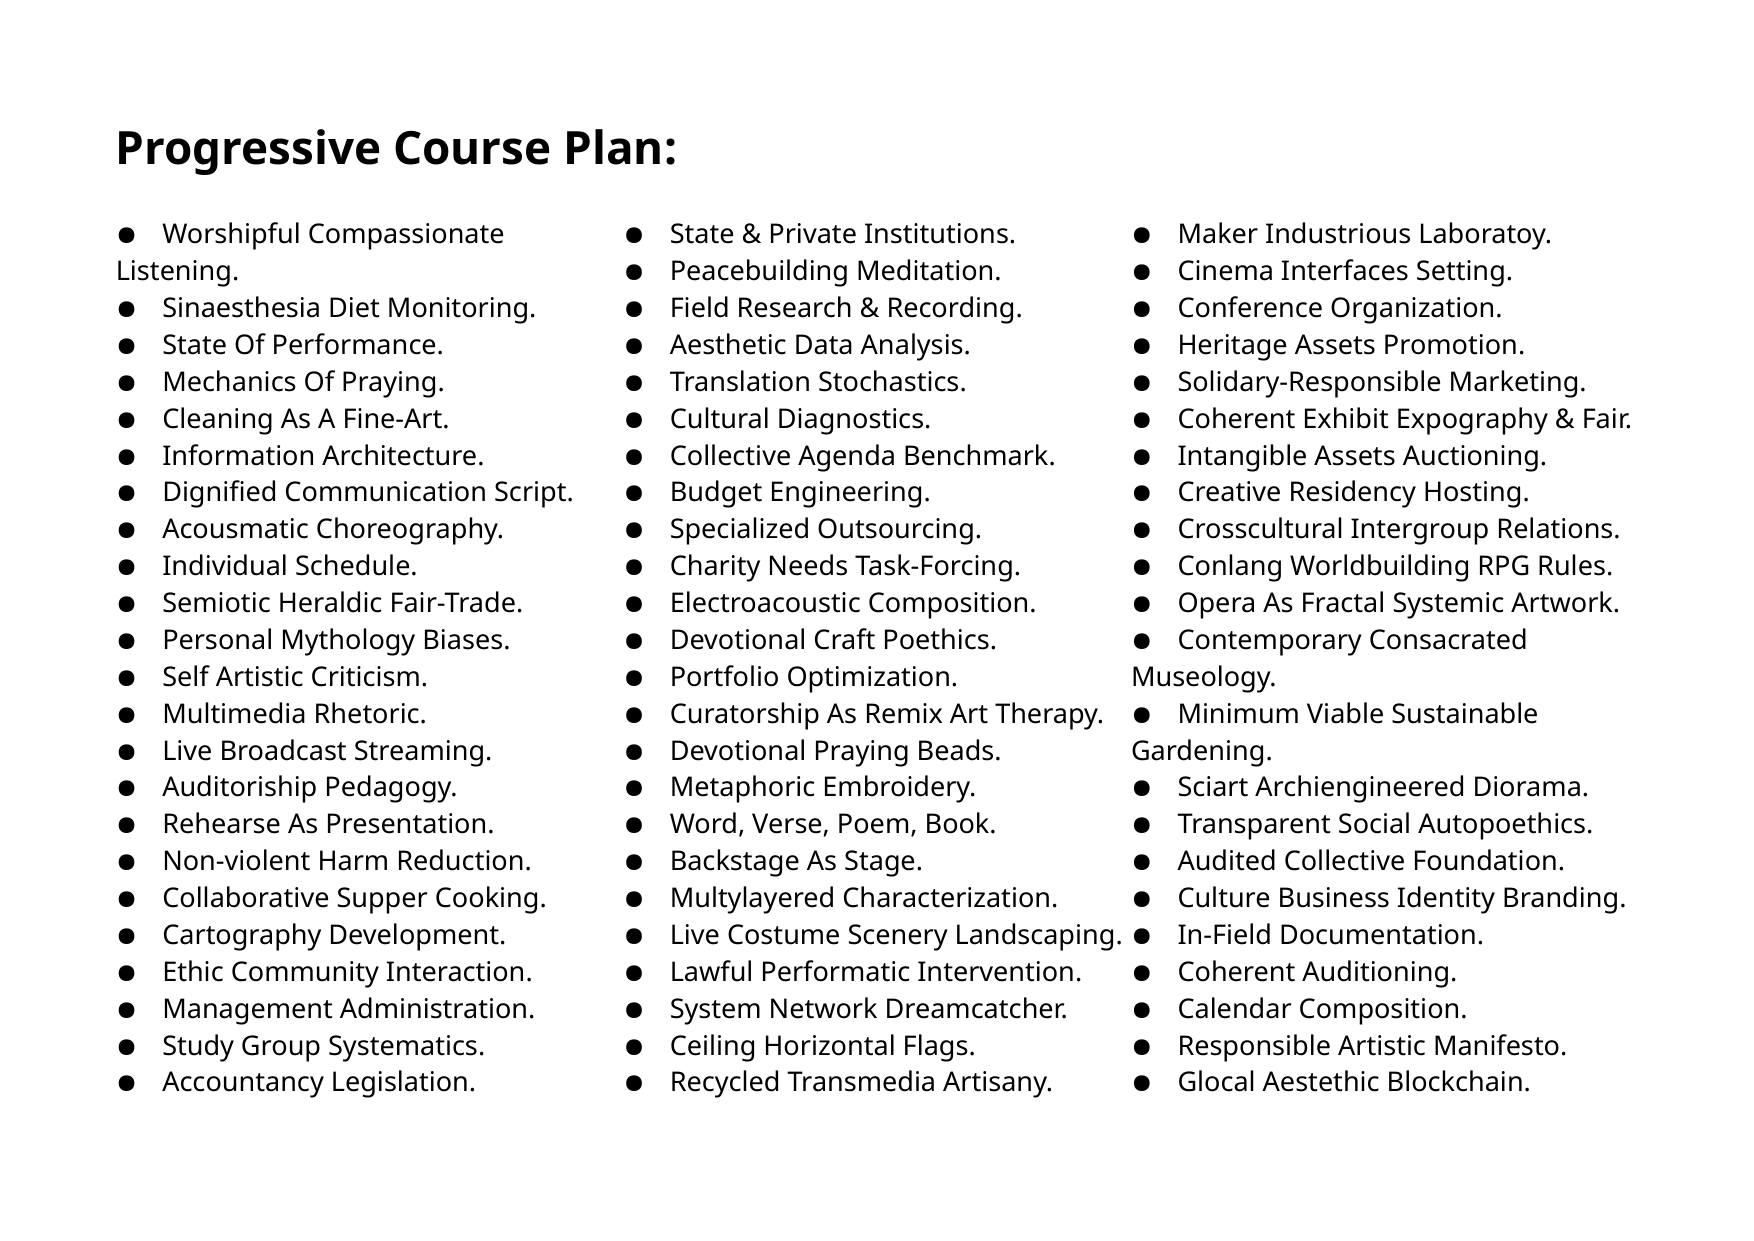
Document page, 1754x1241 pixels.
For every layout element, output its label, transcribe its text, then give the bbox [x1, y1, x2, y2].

list Culture Business Identity Branding. [1131, 878, 1638, 915]
list Creative Residency Hosting. [1131, 473, 1638, 510]
list System Network Dreamcatcher. [623, 989, 1131, 1026]
list Rehearse As Presentation. [116, 805, 623, 842]
list Live Costume Scenery Landscaping. [623, 915, 1131, 952]
list Self Artistic Criticism. [116, 657, 623, 694]
list State & Private Institutions. [623, 215, 1131, 252]
list Heritage Assets Promotion. [1131, 325, 1638, 362]
list Sciart Archiengineered Diorama. [1131, 768, 1638, 805]
list Solidary-Responsible Marketing. [1131, 362, 1638, 399]
list Calendar Composition. [1131, 989, 1638, 1026]
list In-Field Documentation. [1131, 915, 1638, 952]
list Translation Stochastics. [623, 362, 1131, 399]
list Sinaesthesia Diet Monitoring. [116, 288, 623, 325]
list Auditoriship Pedagogy. [116, 768, 623, 805]
list Opera As Fractal Systemic Artwork. [1131, 583, 1638, 620]
list Dignified Communication Script. [116, 473, 623, 510]
list Word, Verse, Poem, Book. [623, 805, 1131, 842]
list Curatorship As Remix Art Therapy. [623, 694, 1131, 731]
list Metaphoric Embroidery. [623, 768, 1131, 805]
list Cleaning As A Fine-Art. [116, 399, 623, 436]
list Non-violent Harm Reduction. [116, 842, 623, 878]
list Devotional Craft Poethics. [623, 620, 1131, 657]
list Responsible Artistic Manifesto. [1131, 1026, 1638, 1063]
list Lawful Performatic Intervention. [623, 952, 1131, 989]
list Field Research & Recording. [623, 288, 1131, 325]
list Glocal Aestethic Blockchain. [1131, 1063, 1638, 1100]
list Maker Industrious Laboratoy. [1131, 215, 1638, 252]
text Progressive Course Plan: [116, 116, 1638, 178]
list Worshipful Compassionate Listening. [116, 215, 623, 288]
list Specialized Outsourcing. [623, 510, 1131, 547]
list Crosscultural Intergroup Relations. [1131, 510, 1638, 547]
list Devotional Praying Beads. [623, 731, 1131, 768]
list Audited Collective Foundation. [1131, 842, 1638, 878]
list Acousmatic Choreography. [116, 510, 623, 547]
list Intangible Assets Auctioning. [1131, 436, 1638, 473]
list Live Broadcast Streaming. [116, 731, 623, 768]
list Aesthetic Data Analysis. [623, 325, 1131, 362]
list Recycled Transmedia Artisany. [623, 1063, 1131, 1100]
list Cultural Diagnostics. [623, 399, 1131, 436]
list Mechanics Of Praying. [116, 362, 623, 399]
list Contemporary Consacrated Museology. [1131, 620, 1638, 694]
list Individual Schedule. [116, 547, 623, 583]
list Semiotic Heraldic Fair-Trade. [116, 583, 623, 620]
list Coherent Exhibit Expography & Fair. [1131, 399, 1638, 436]
list Portfolio Optimization. [623, 657, 1131, 694]
list Conference Organization. [1131, 288, 1638, 325]
list Peacebuilding Meditation. [623, 252, 1131, 288]
list Coherent Auditioning. [1131, 952, 1638, 989]
list Collaborative Supper Cooking. [116, 878, 623, 915]
list Electroacoustic Composition. [623, 583, 1131, 620]
list Charity Needs Task-Forcing. [623, 547, 1131, 583]
list Cartography Development. [116, 915, 623, 952]
list Multylayered Characterization. [623, 878, 1131, 915]
list Collective Agenda Benchmark. [623, 436, 1131, 473]
list Minimum Viable Sustainable Gardening. [1131, 694, 1638, 768]
list Backstage As Stage. [623, 842, 1131, 878]
list Ceiling Horizontal Flags. [623, 1026, 1131, 1063]
list Study Group Systematics. [116, 1026, 623, 1063]
list Multimedia Rhetoric. [116, 694, 623, 731]
list Accountancy Legislation. [116, 1063, 623, 1100]
list Cinema Interfaces Setting. [1131, 252, 1638, 288]
list Management Administration. [116, 989, 623, 1026]
list Conlang Worldbuilding RPG Rules. [1131, 547, 1638, 583]
list Ethic Community Interaction. [116, 952, 623, 989]
list Budget Engineering. [623, 473, 1131, 510]
list Personal Mythology Biases. [116, 620, 623, 657]
list Transparent Social Autopoethics. [1131, 805, 1638, 842]
list State Of Performance. [116, 325, 623, 362]
list Information Architecture. [116, 436, 623, 473]
